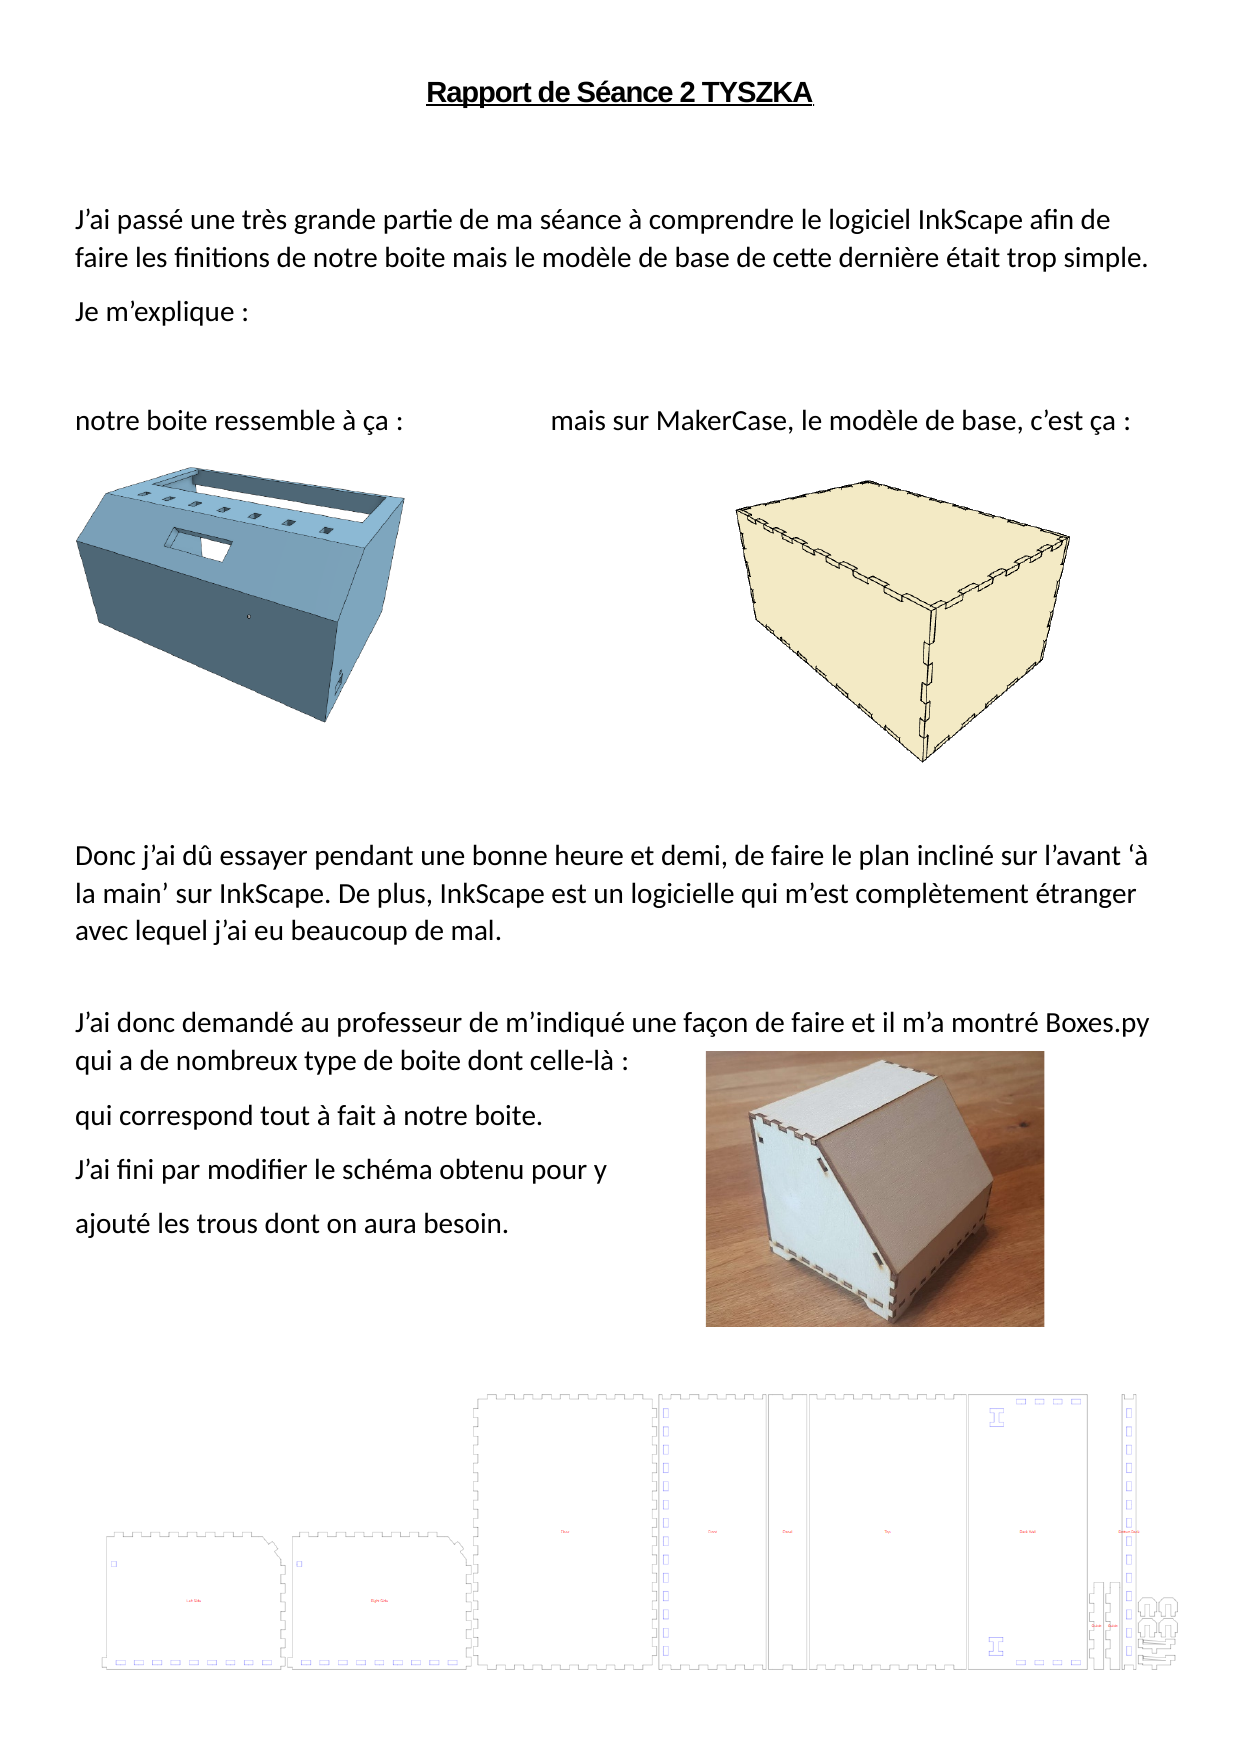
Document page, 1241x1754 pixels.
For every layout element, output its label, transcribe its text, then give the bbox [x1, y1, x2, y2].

text Je m’explique : [75, 293, 1165, 329]
text notre boite ressemble à ça : mais sur MakerCase, le modèle de base, c’est ça : [75, 402, 1165, 438]
text [1045, 1151, 1165, 1187]
text qui correspond tout à fait à notre boite. [75, 1097, 705, 1132]
text J’ai passé une très grande partie de ma séance à comprendre le logiciel InkScape afin de faire les finitions de notre boite mais le modèle de base de cette dernière était trop simple. [75, 201, 1165, 274]
text Donc j’ai dû essayer pendant une bonne heure et demi, de faire le plan incliné sur l’avant ‘à la main’ sur InkScape. De plus, InkScape est un logicielle qui m’est complètement étranger avec lequel j’ai eu beaucoup de mal. [75, 837, 1165, 986]
text Rapport de Séance 2 TYSZKA [75, 75, 1165, 108]
text [1045, 1097, 1165, 1132]
text [1045, 1205, 1165, 1241]
text J’ai donc demandé au professeur de m’indiqué une façon de faire et il m’a montré Boxes.py qui a de nombreux type de boite dont celle-là : [75, 1004, 1165, 1078]
text J’ai fini par modifier le schéma obtenu pour y [75, 1151, 705, 1187]
text ajouté les trous dont on aura besoin. [75, 1205, 705, 1241]
